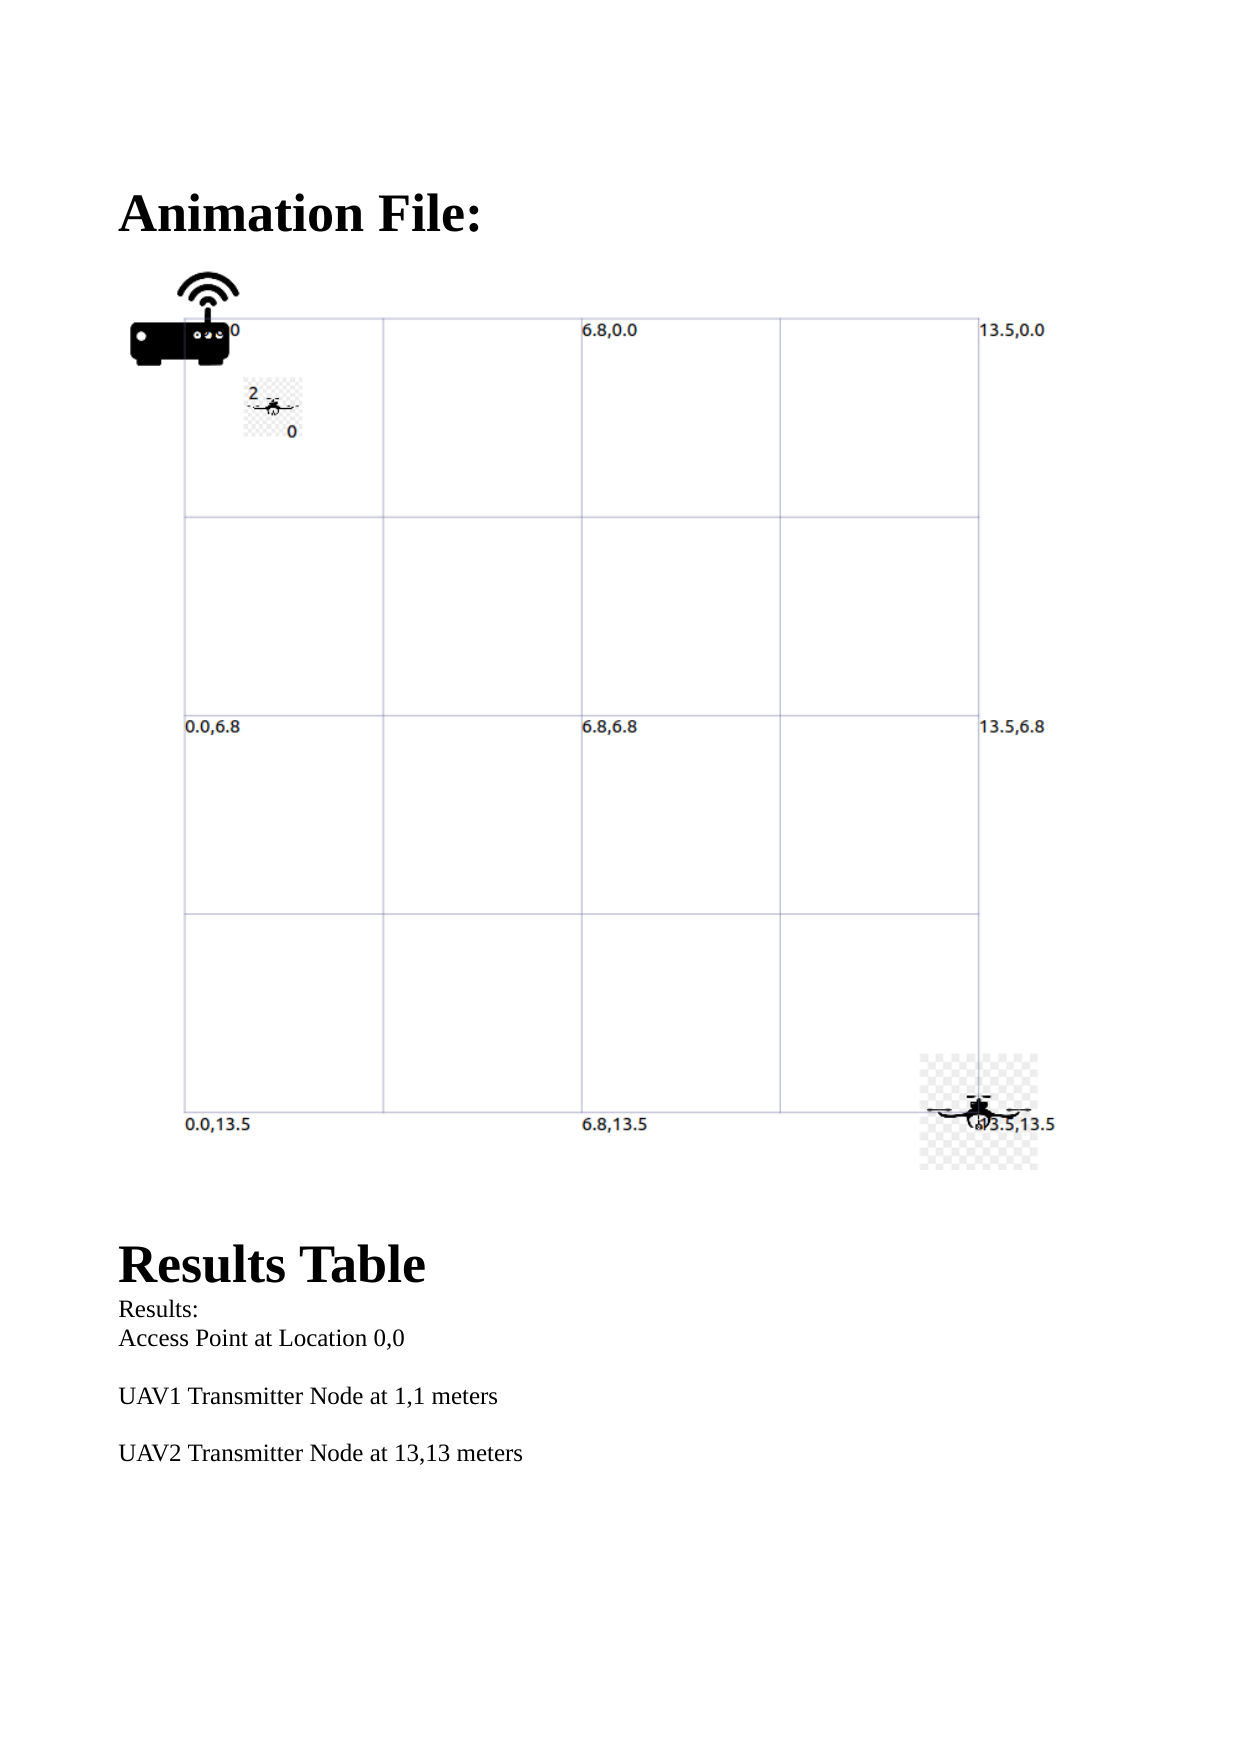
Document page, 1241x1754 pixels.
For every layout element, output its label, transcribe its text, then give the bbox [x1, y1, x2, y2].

text Results Table [118, 1232, 1122, 1294]
text Results: [118, 1294, 1122, 1323]
picture [118, 242, 1123, 1170]
text Access Point at Location 0,0 [118, 1323, 1122, 1352]
text UAV2 Transmitter Node at 13,13 meters [118, 1438, 1122, 1467]
text Animation File: [118, 180, 1122, 242]
text UAV1 Transmitter Node at 1,1 meters [118, 1381, 1122, 1409]
